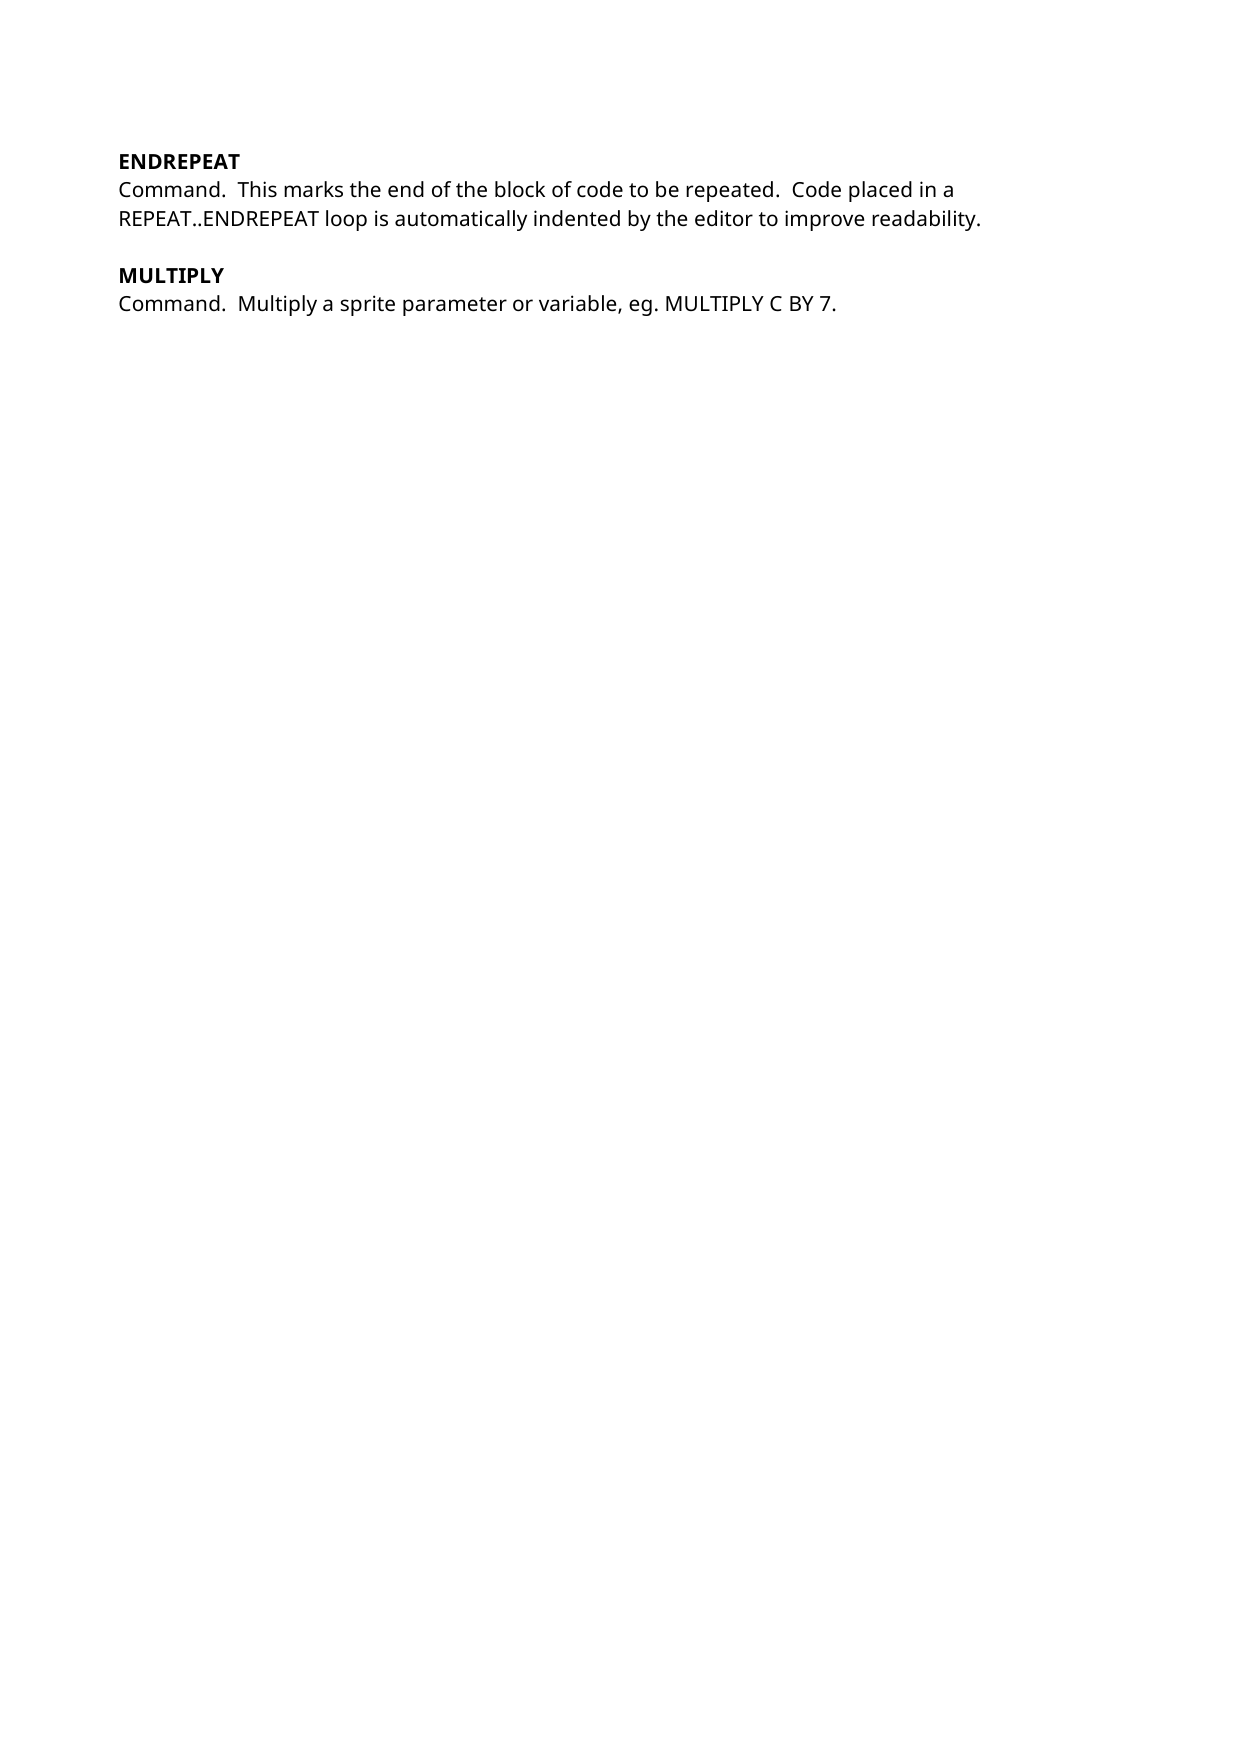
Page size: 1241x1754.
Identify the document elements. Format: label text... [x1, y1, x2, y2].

text Command. This marks the end of the block of code to be repeated. Code placed in a REPEAT..ENDREPEAT loop is automatically indented by the editor to improve readability. [118, 175, 1122, 232]
text ENDREPEAT [118, 147, 1122, 175]
text MULTIPLY [118, 261, 1122, 289]
text Command. Multiply a sprite parameter or variable, eg. MULTIPLY C BY 7. [118, 289, 1122, 318]
